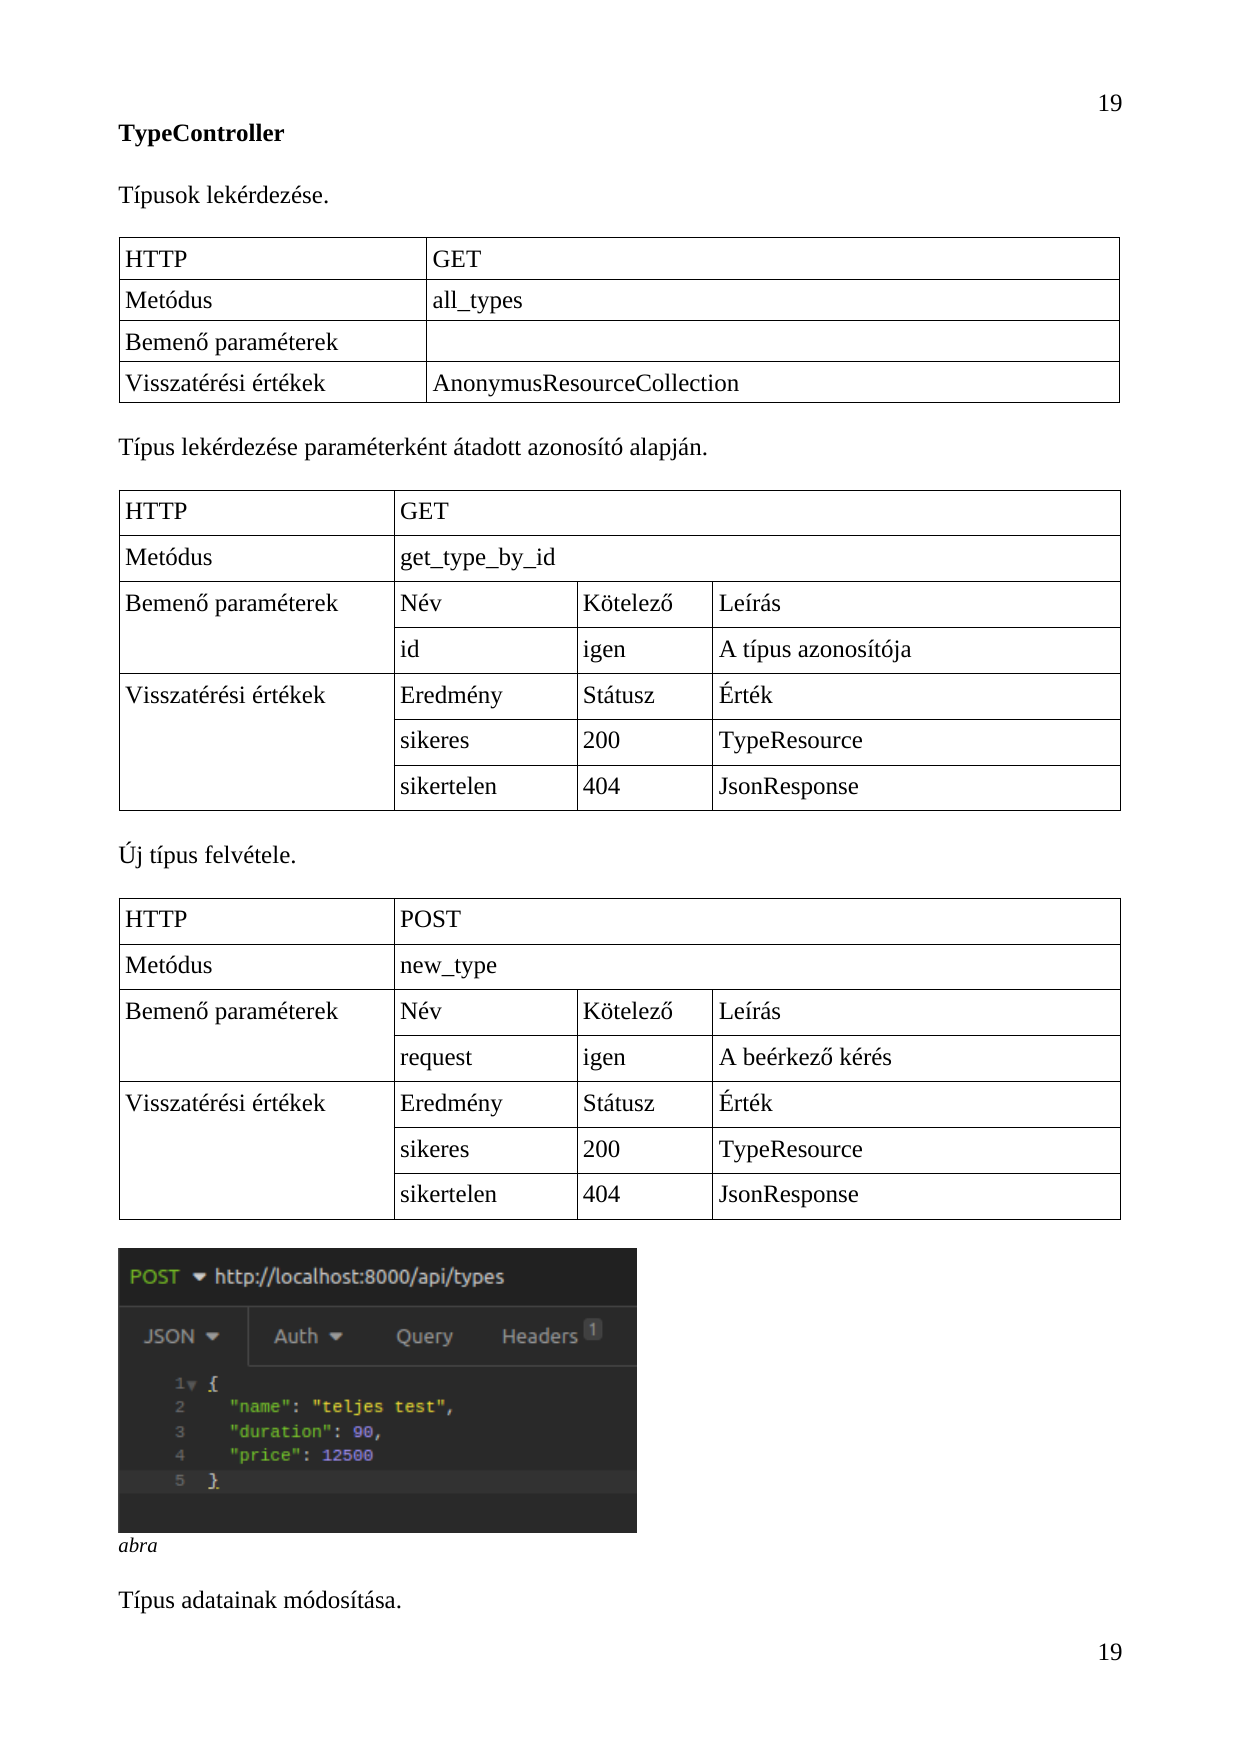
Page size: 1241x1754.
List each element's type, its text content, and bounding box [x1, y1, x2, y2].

table_cell JsonResponse [713, 766, 1120, 810]
table_header HTTP [120, 238, 426, 278]
table_cell igen [578, 1036, 712, 1081]
table_cell Eredmény [395, 674, 577, 719]
table_cell sikertelen [395, 1174, 577, 1218]
text Új típus felvétele. [118, 840, 1122, 869]
table_cell all_types [427, 280, 1119, 320]
table_header GET [395, 491, 1120, 535]
table_header HTTP [120, 899, 394, 943]
table_cell TypeResource [713, 720, 1120, 764]
table_cell Bemenő paraméterek [120, 321, 426, 361]
table_cell 404 [578, 766, 712, 810]
table_header POST [395, 899, 1120, 943]
table_header HTTP [120, 491, 394, 535]
table_cell Eredmény [395, 1082, 577, 1127]
table_cell A típus azonosítója [713, 628, 1120, 673]
table_cell Visszatérési értékek [120, 674, 394, 810]
table_cell new_type [395, 945, 1120, 989]
table_cell 404 [578, 1174, 712, 1218]
table_cell Metódus [120, 280, 426, 320]
table_cell Bemenő paraméterek [120, 582, 394, 673]
table_cell igen [578, 628, 712, 673]
table_cell Név [395, 582, 577, 627]
table_cell get_type_by_id [395, 536, 1120, 581]
table_cell Metódus [120, 945, 394, 989]
table_cell sikertelen [395, 766, 577, 810]
table_cell Visszatérési értékek [120, 362, 426, 402]
table_cell Kötelező [578, 582, 712, 627]
table_cell request [395, 1036, 577, 1081]
subtitle TypeController [118, 118, 1122, 147]
table_cell 200 [578, 720, 712, 764]
text Típus adatainak módosítása. [118, 1586, 1122, 1614]
table_cell 200 [578, 1128, 712, 1173]
table_cell Leírás [713, 582, 1120, 627]
table_cell sikeres [395, 720, 577, 764]
table_cell JsonResponse [713, 1174, 1120, 1218]
text Típus lekérdezése paraméterként átadott azonosító alapján. [118, 432, 1122, 461]
table_cell Státusz [578, 1082, 712, 1127]
table_cell TypeResource [713, 1128, 1120, 1173]
table_cell Érték [713, 1082, 1120, 1127]
text abra [118, 1533, 1122, 1557]
text Típusok lekérdezése. [118, 180, 1122, 208]
table_cell Kötelező [578, 990, 712, 1035]
picture [118, 1248, 637, 1533]
table_cell Név [395, 990, 577, 1035]
table_cell Bemenő paraméterek [120, 990, 394, 1081]
table_cell A beérkező kérés [713, 1036, 1120, 1081]
table_cell Metódus [120, 536, 394, 581]
table_cell Leírás [713, 990, 1120, 1035]
table_cell [427, 321, 1119, 361]
table_cell AnonymusResourceCollection [427, 362, 1119, 402]
table_header GET [427, 238, 1119, 278]
table_cell Érték [713, 674, 1120, 719]
table_cell sikeres [395, 1128, 577, 1173]
table_cell id [395, 628, 577, 673]
table_cell Státusz [578, 674, 712, 719]
table_cell Visszatérési értékek [120, 1082, 394, 1218]
